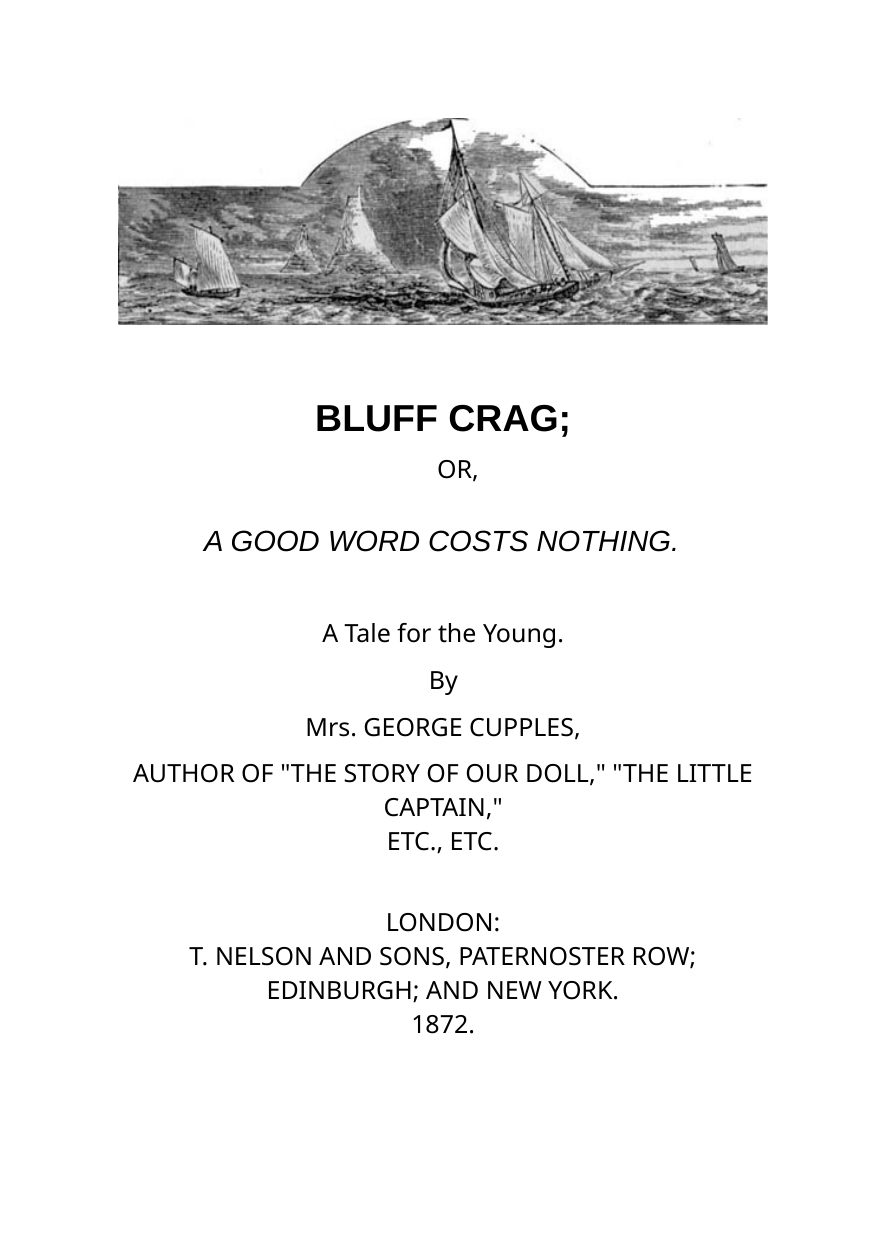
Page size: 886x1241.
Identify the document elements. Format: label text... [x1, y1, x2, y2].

text AUTHOR OF "THE STORY OF OUR DOLL," "THE LITTLE CAPTAIN," ETC., ETC. [118, 756, 768, 858]
text Mrs. GEORGE CUPPLES, [118, 709, 768, 743]
title BLUFF CRAG; [118, 396, 768, 439]
subtitle A GOOD WORD COSTS NOTHING. [118, 523, 768, 557]
text LONDON: T. NELSON AND SONS, PATERNOSTER ROW; EDINBURGH; AND NEW YORK. 1872. [118, 871, 768, 1041]
text OR, [118, 452, 768, 486]
text By [118, 663, 768, 697]
picture [118, 118, 768, 325]
text A Tale for the Young. [118, 616, 768, 650]
